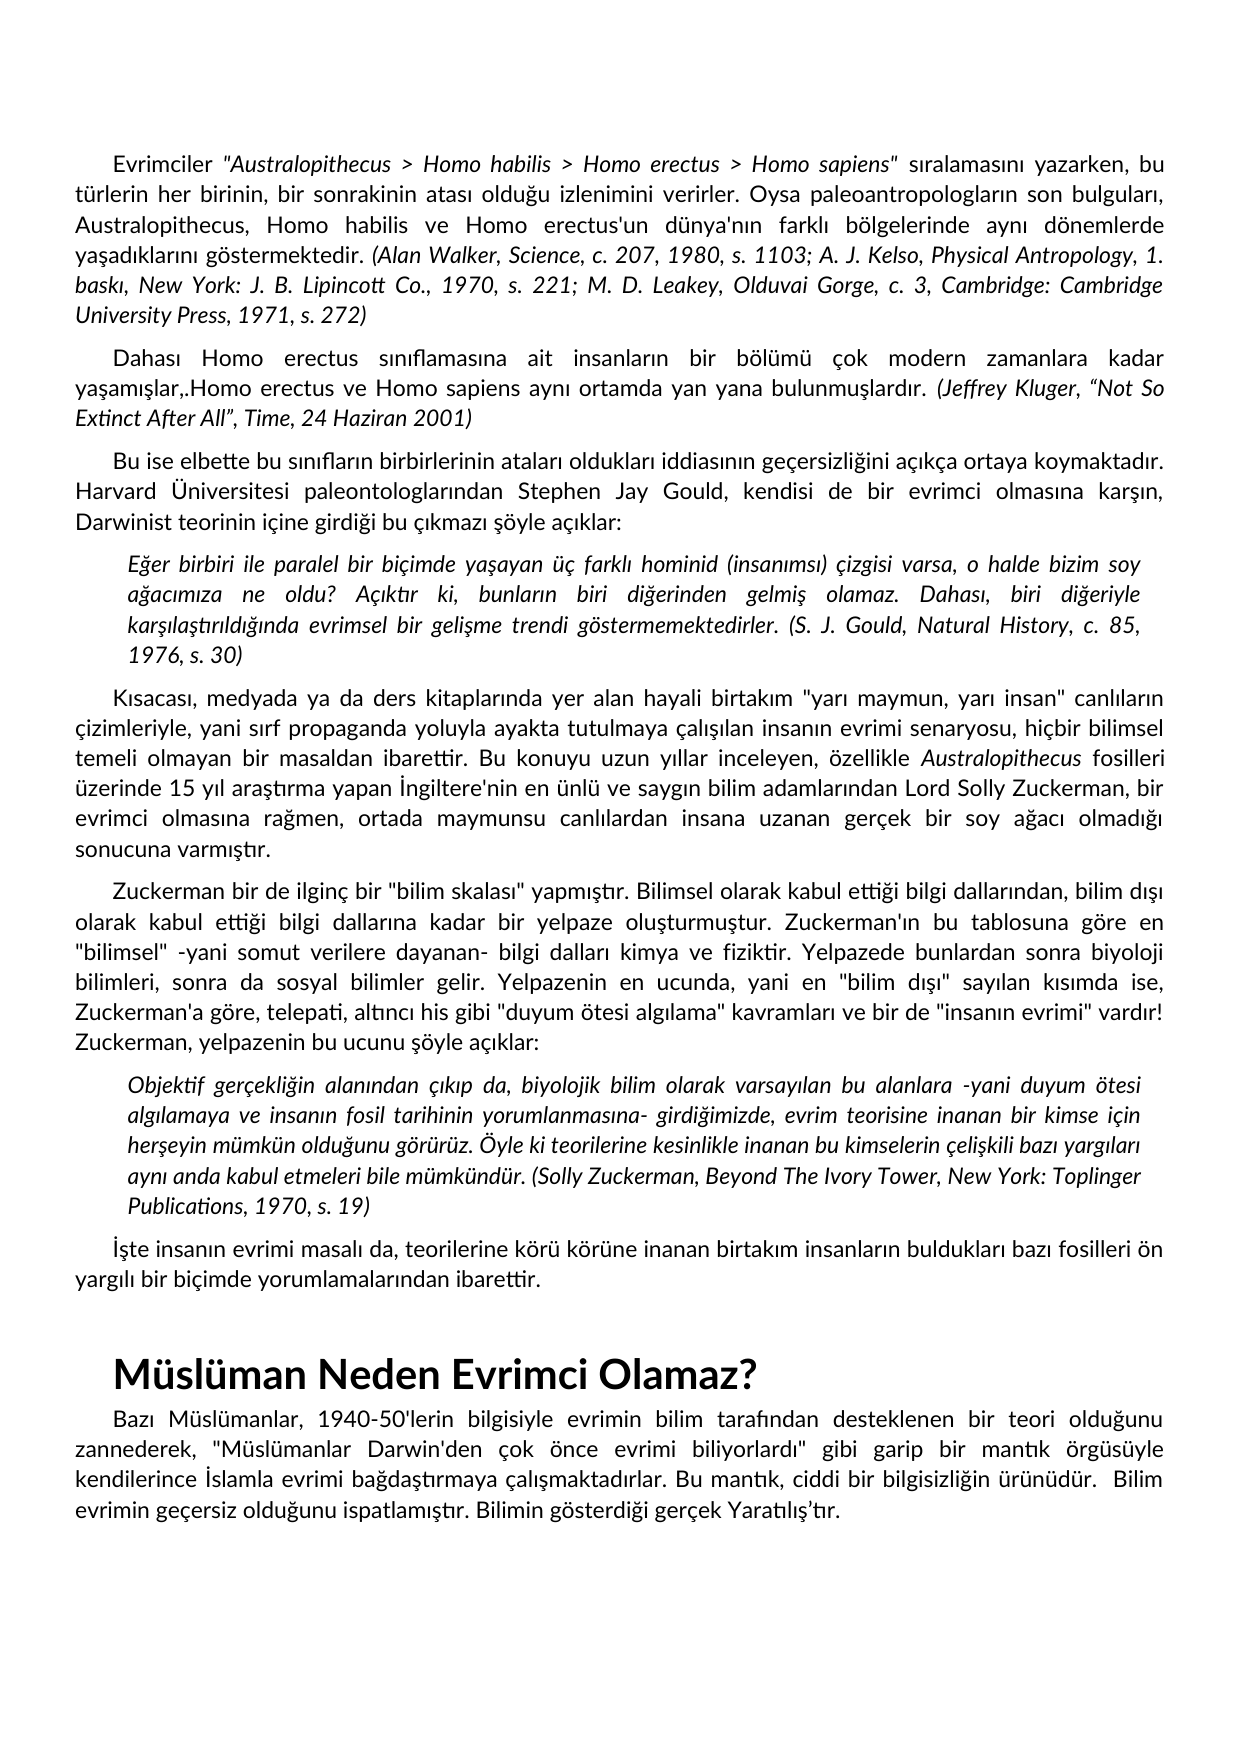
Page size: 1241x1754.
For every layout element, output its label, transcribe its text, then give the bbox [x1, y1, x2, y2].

subtitle Müslüman Neden Evrimci Olamaz? [112, 1349, 1165, 1399]
text Bazı Müslümanlar, 1940-50'lerin bilgisiyle evrimin bilim tarafından desteklenen bir teori olduğunu zannederek, "Müslümanlar Darwin'den çok önce evrimi biliyorlardı" gibi garip bir mantık örgüsüyle kendilerince İslamla evrimi bağdaştırmaya çalışmaktadırlar. Bu mantık, ciddi bir bilgisizliğin ürünüdür. Bilim evrimin geçersiz olduğunu ispatlamıştır. Bilimin gösterdiği gerçek Yaratılış’tır. [75, 1405, 1165, 1523]
text Bu ise elbette bu sınıfların birbirlerinin ataları oldukları iddiasının geçersizliğini açıkça ortaya koymaktadır. Harvard Üniversitesi paleontologlarından Stephen Jay Gould, kendisi de bir evrimci olmasına karşın, Darwinist teorinin içine girdiği bu çıkmazı şöyle açıklar: [75, 447, 1165, 535]
text Evrimciler "Australopithecus > Homo habilis > Homo erectus > Homo sapiens" sıralamasını yazarken, bu türlerin her birinin, bir sonrakinin atası olduğu izlenimini verirler. Oysa paleoantropologların son bulguları, Australopithecus, Homo habilis ve Homo erectus'un dünya'nın farklı bölgelerinde aynı dönemlerde yaşadıklarını göstermektedir. (Alan Walker, Science, c. 207, 1980, s. 1103; A. J. Kelso, Physical Antropology, 1. baskı, New York: J. B. Lipincott Co., 1970, s. 221; M. D. Leakey, Olduvai Gorge, c. 3, Cambridge: Cambridge University Press, 1971, s. 272) [75, 150, 1165, 328]
text Kısacası, medyada ya da ders kitaplarında yer alan hayali birtakım "yarı maymun, yarı insan" canlıların çizimleriyle, yani sırf propaganda yoluyla ayakta tutulmaya çalışılan insanın evrimi senaryosu, hiçbir bilimsel temeli olmayan bir masaldan ibarettir. Bu konuyu uzun yıllar inceleyen, özellikle Australopithecus fosilleri üzerinde 15 yıl araştırma yapan İngiltere'nin en ünlü ve saygın bilim adamlarından Lord Solly Zuckerman, bir evrimci olmasına rağmen, ortada maymunsu canlılardan insana uzanan gerçek bir soy ağacı olmadığı sonucuna varmıştır. [75, 683, 1165, 862]
text Dahası Homo erectus sınıflamasına ait insanların bir bölümü çok modern zamanlara kadar yaşamışlar,.Homo erectus ve Homo sapiens aynı ortamda yan yana bulunmuşlardır. (Jeffrey Kluger, “Not So Extinct After All”, Time, 24 Haziran 2001) [75, 344, 1165, 432]
text İşte insanın evrimi masalı da, teorilerine körü körüne inanan birtakım insanların buldukları bazı fosilleri ön yargılı bir biçimde yorumlamalarından ibarettir. [75, 1234, 1165, 1292]
text Objektif gerçekliğin alanından çıkıp da, biyolojik bilim olarak varsayılan bu alanlara -yani duyum ötesi algılamaya ve insanın fosil tarihinin yorumlanmasına- girdiğimizde, evrim teorisine inanan bir kimse için herşeyin mümkün olduğunu görürüz. Öyle ki teorilerine kesinlikle inanan bu kimselerin çelişkili bazı yargıları aynı anda kabul etmeleri bile mümkündür. (Solly Zuckerman, Beyond The Ivory Tower, New York: Toplinger Publications, 1970, s. 19) [127, 1071, 1143, 1219]
text Eğer birbiri ile paralel bir biçimde yaşayan üç farklı hominid (insanımsı) çizgisi varsa, o halde bizim soy ağacımıza ne oldu? Açıktır ki, bunların biri diğerinden gelmiş olamaz. Dahası, biri diğeriyle karşılaştırıldığında evrimsel bir gelişme trendi göstermemektedirler. (S. J. Gould, Natural History, c. 85, 1976, s. 30) [127, 550, 1143, 668]
text Zuckerman bir de ilginç bir "bilim skalası" yapmıştır. Bilimsel olarak kabul ettiği bilgi dallarından, bilim dışı olarak kabul ettiği bilgi dallarına kadar bir yelpaze oluşturmuştur. Zuckerman'ın bu tablosuna göre en "bilimsel" -yani somut verilere dayanan- bilgi dalları kimya ve fiziktir. Yelpazede bunlardan sonra biyoloji bilimleri, sonra da sosyal bilimler gelir. Yelpazenin en ucunda, yani en "bilim dışı" sayılan kısımda ise, Zuckerman'a göre, telepati, altıncı his gibi "duyum ötesi algılama" kavramları ve bir de "insanın evrimi" vardır! Zuckerman, yelpazenin bu ucunu şöyle açıklar: [75, 877, 1165, 1056]
